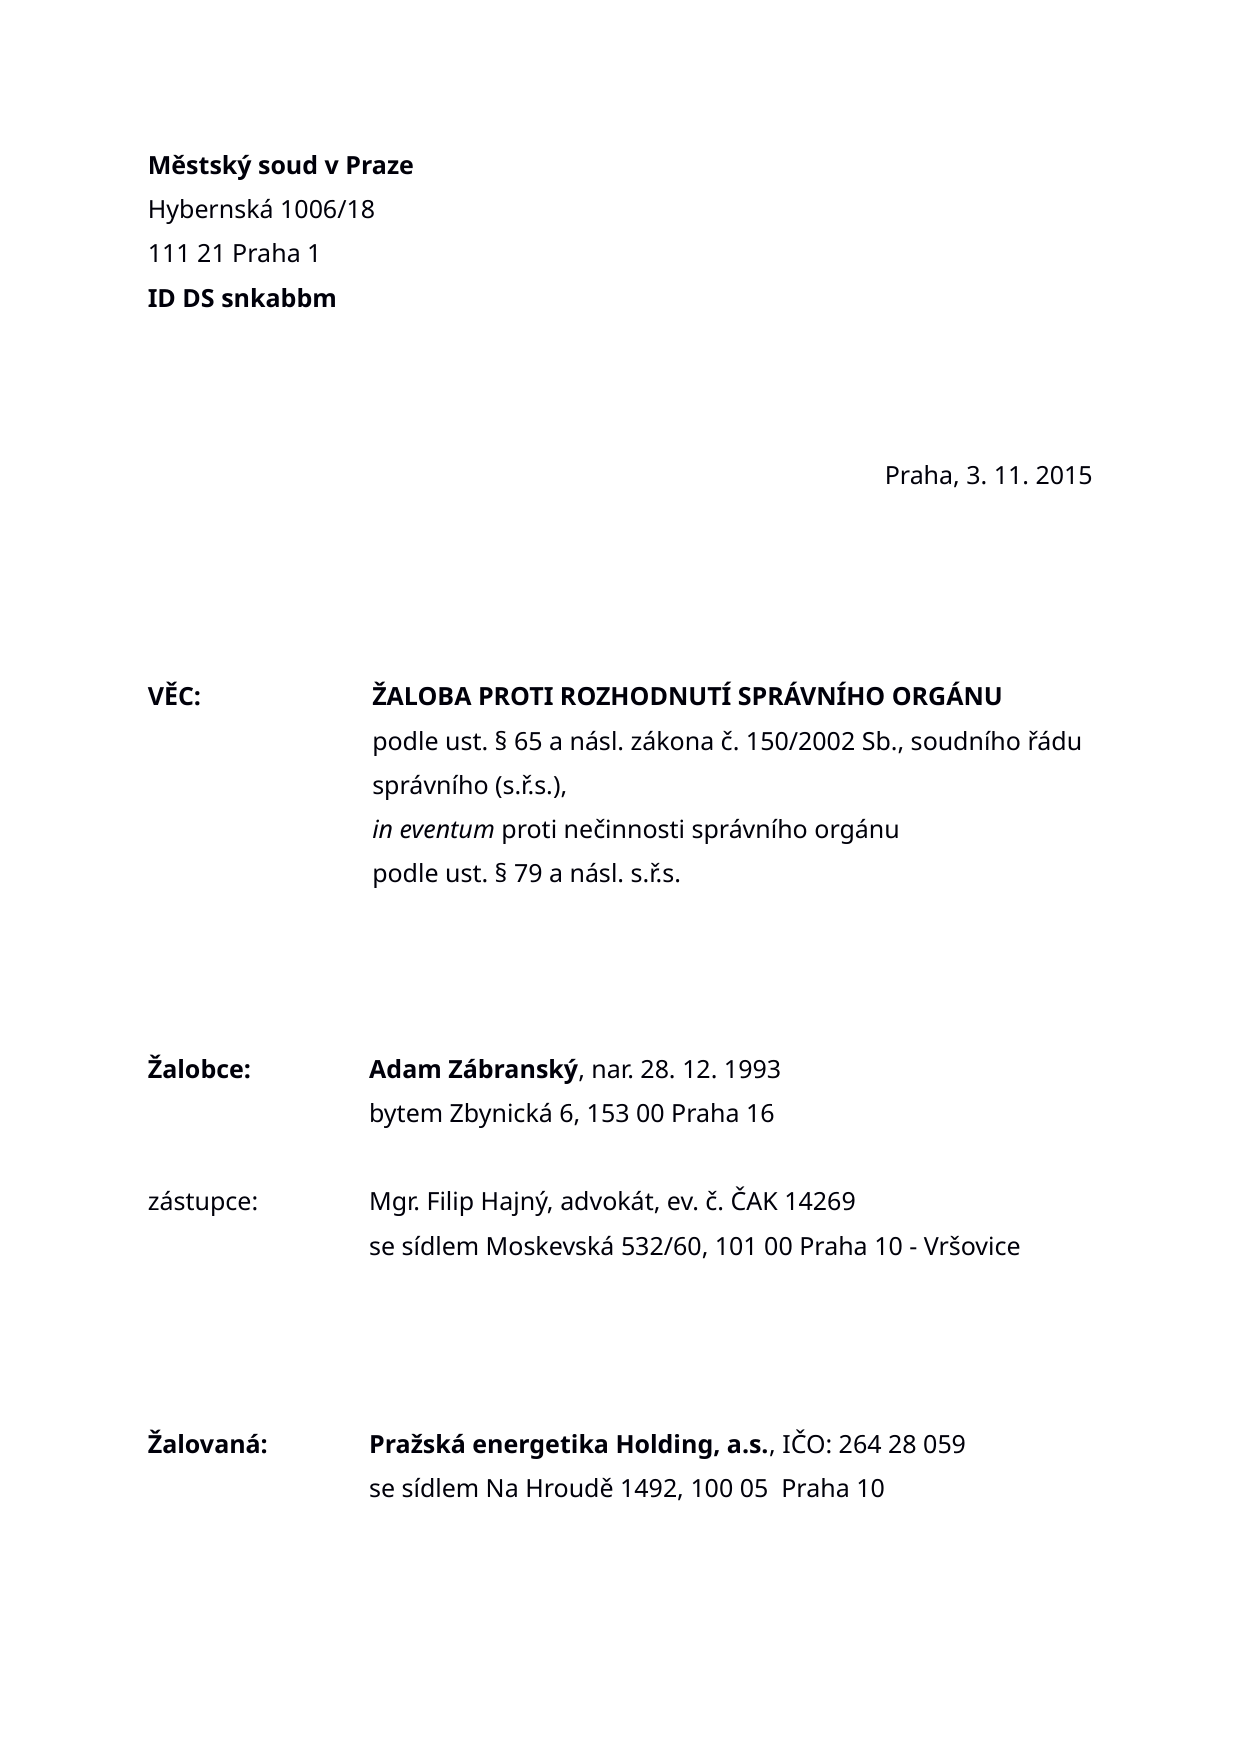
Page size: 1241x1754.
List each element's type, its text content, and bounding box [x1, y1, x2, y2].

text Hybernská 1006/18 [148, 192, 1093, 226]
text bytem Zbynická 6, 153 00 Praha 16 [148, 1096, 1093, 1129]
text se sídlem Moskevská 532/60, 101 00 Praha 10 - Vršovice [148, 1228, 1093, 1262]
text VĚC: ŽALOBA PROTI ROZHODNUTÍ SPRÁVNÍHO ORGÁNU podle ust. § 65 a násl. zákona č. 150/2002 Sb., soudního řádu správního (s.ř.s.), in eventum proti nečinnosti správního orgánu podle ust. § 79 a násl. s.ř.s. [148, 679, 1093, 890]
text Městský soud v Praze [148, 148, 1093, 182]
text se sídlem Na Hroudě 1492, 100 05 Praha 10 [148, 1471, 1093, 1504]
text Praha, 3. 11. 2015 [148, 457, 1093, 492]
text Žalovaná: Pražská energetika Holding, a.s., IČO: 264 28 059 [148, 1426, 1093, 1460]
text zástupce: Mgr. Filip Hajný, advokát, ev. č. ČAK 14269 [148, 1184, 1093, 1218]
text Žalobce: Adam Zábranský, nar. 28. 12. 1993 [148, 1051, 1093, 1085]
text 111 21 Praha 1 [148, 236, 1093, 270]
text ID DS snkabbm [148, 280, 1093, 314]
